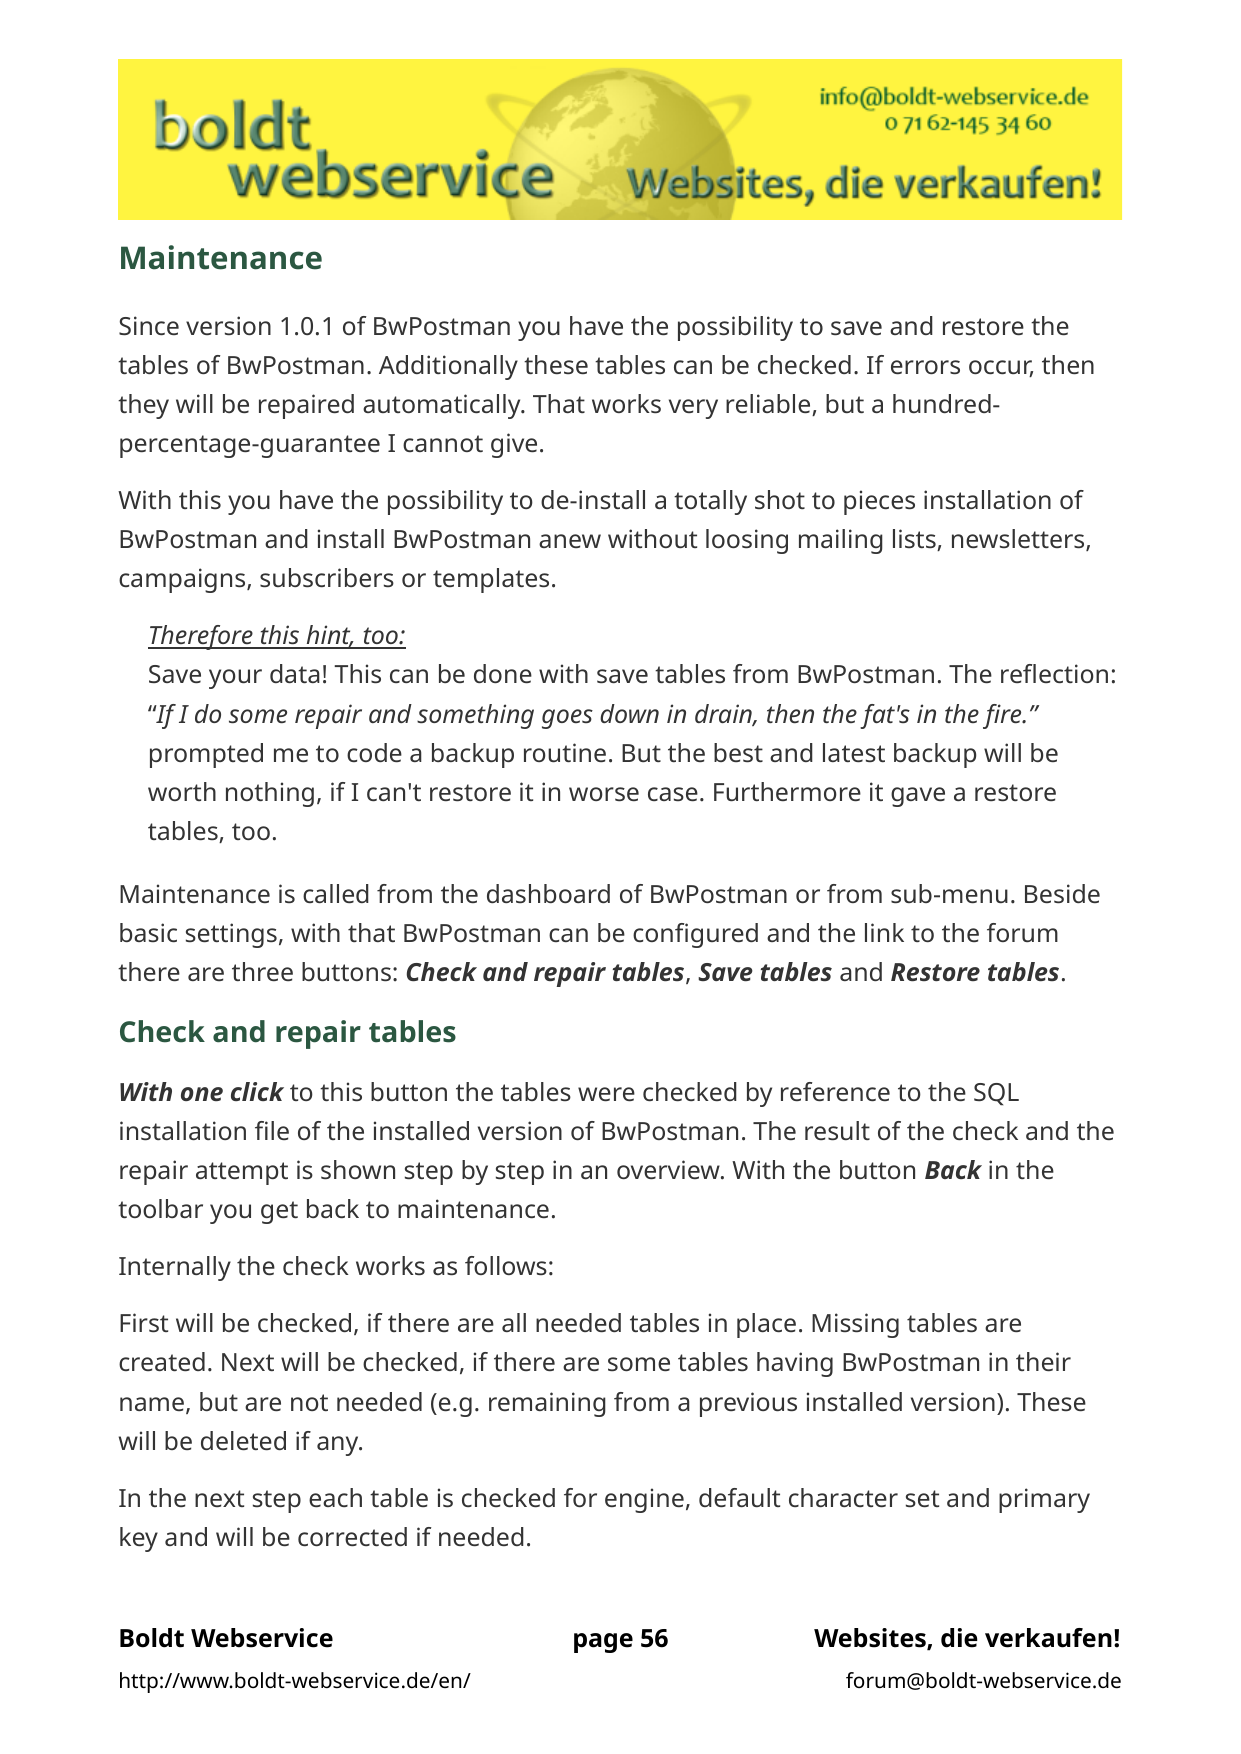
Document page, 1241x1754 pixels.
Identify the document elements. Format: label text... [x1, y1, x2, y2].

text Maintenance is called from the dashboard of BwPostman or from sub-menu. Beside basic settings, with that BwPostman can be configured and the link to the forum there are three buttons: Check and repair tables, Save tables and Restore tables. [118, 877, 1122, 989]
picture [118, 59, 1123, 220]
text With one click to this button the tables were checked by reference to the SQL installation file of the installed version of BwPostman. The result of the check and the repair attempt is shown step by step in an overview. With the button Back in the toolbar you get back to maintenance. [118, 1074, 1122, 1226]
text Therefore this hint, too: Save your data! This can be done with save tables from BwPostman. The reflection: “If I do some repair and something goes down in drain, then the fat's in the fire.” prompted me to code a backup routine. But the best and latest backup will be worth nothing, if I can't restore it in worse case. Furthermore it gave a restore tables, too. [148, 618, 1122, 848]
text With this you have the possibility to de-install a totally shot to pieces installation of BwPostman and install BwPostman anew without loosing mailing lists, newsletters, campaigns, subscribers or templates. [118, 483, 1122, 595]
text Since version 1.0.1 of BwPostman you have the possibility to save and restore the tables of BwPostman. Additionally these tables can be checked. If errors occur, then they will be repaired automatically. That works very reliable, but a hundred-percentage-guarantee I cannot give. [118, 308, 1122, 460]
text In the next step each table is checked for engine, default character set and primary key and will be corrected if needed. [118, 1480, 1122, 1553]
text First will be checked, if there are all needed tables in place. Missing tables are created. Next will be checked, if there are some tables having BwPostman in their name, but are not needed (e.g. remaining from a previous installed version). These will be deleted if any. [118, 1306, 1122, 1457]
text Internally the check works as follows: [118, 1249, 1122, 1283]
subtitle Check and repair tables [118, 1012, 1122, 1051]
subtitle Maintenance [118, 236, 1122, 279]
